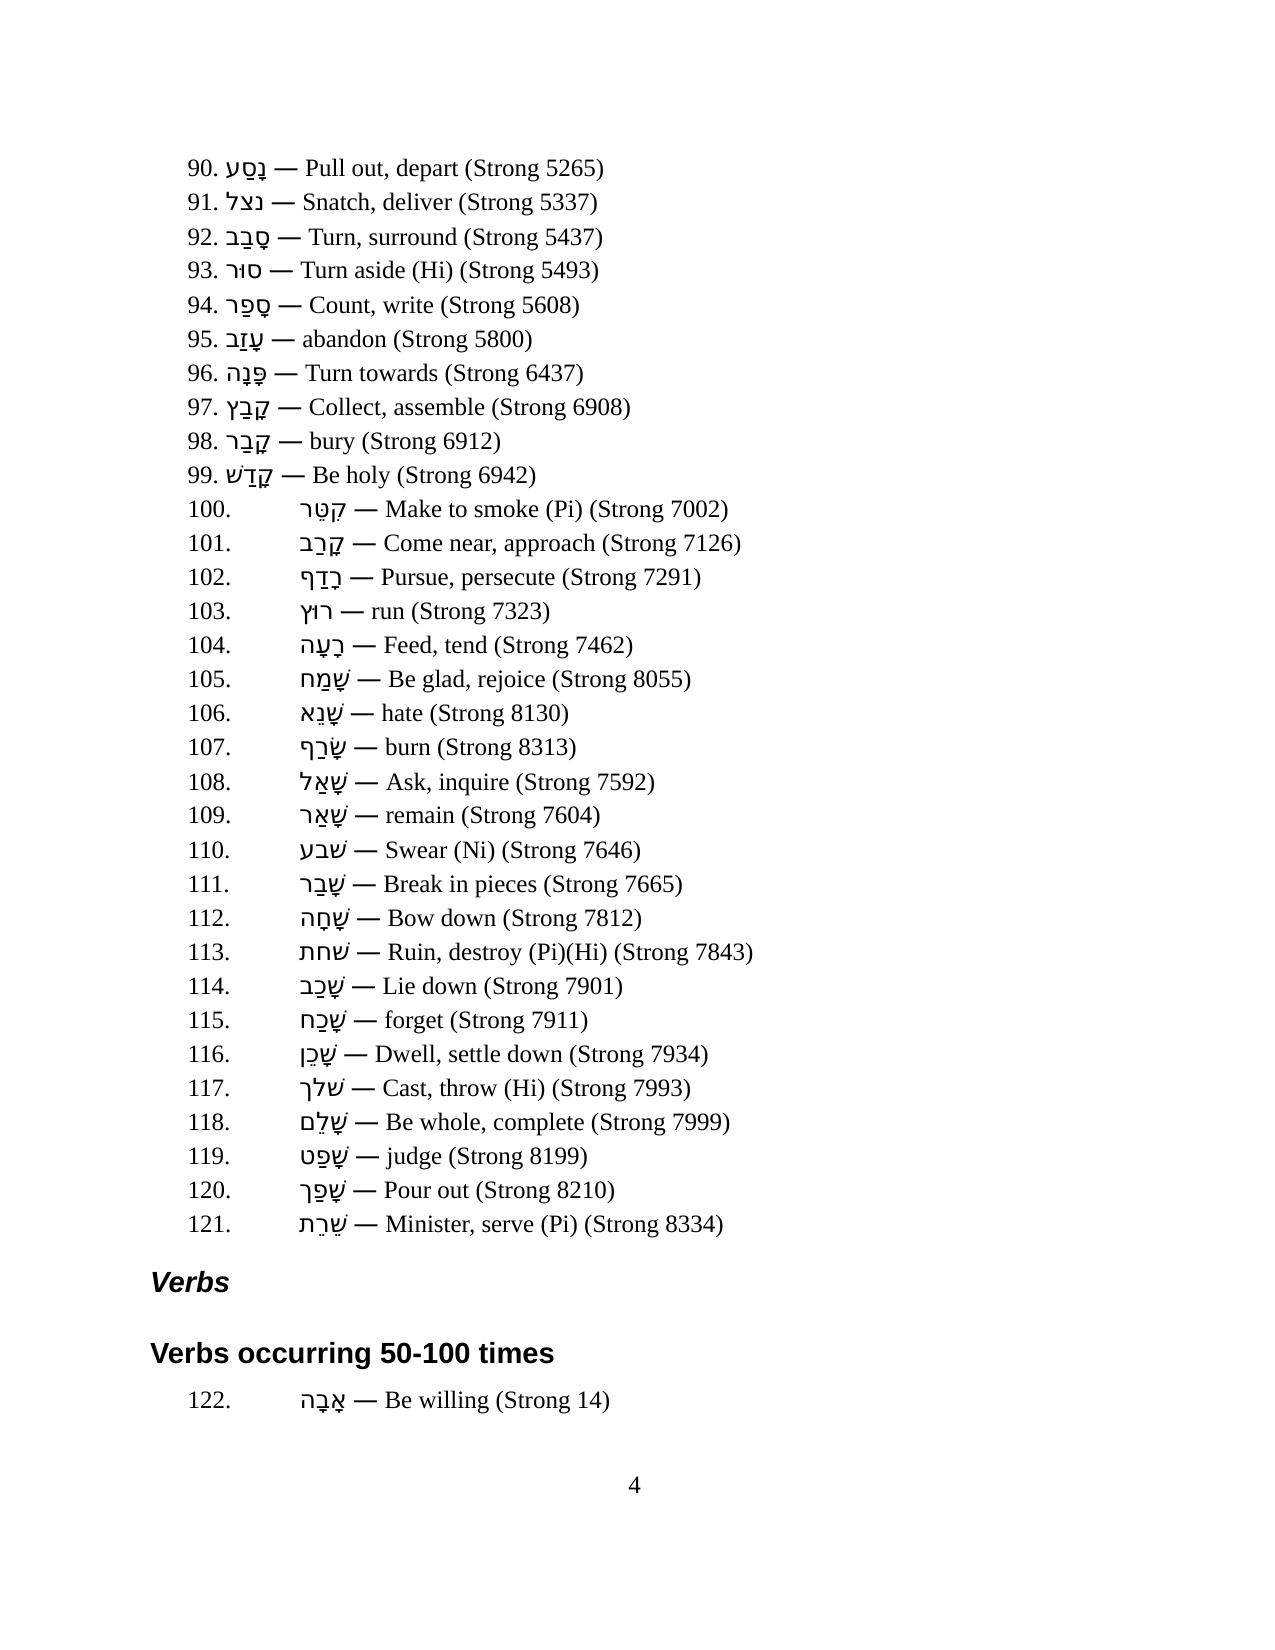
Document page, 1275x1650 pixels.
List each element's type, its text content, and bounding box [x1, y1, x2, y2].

list שָׁפַך — Pour out (Strong 8210) [187, 1172, 1125, 1206]
list שֵׁרֵת — Minister, serve (Pi) (Strong 8334) [187, 1206, 1125, 1240]
list קָדַשׁ — Be holy (Strong 6942) [187, 457, 1125, 491]
subtitle Verbs occurring 50-100 times [150, 1336, 1125, 1369]
list עָזַב — abandon (Strong 5800) [187, 320, 1125, 354]
list שָׁלֵם — Be whole, complete (Strong 7999) [187, 1104, 1125, 1138]
list אָבָה — Be willing (Strong 14) [187, 1382, 1125, 1416]
list סָפַר — Count, write (Strong 5608) [187, 286, 1125, 320]
list שָׁכַח — forget (Strong 7911) [187, 1002, 1125, 1036]
list סוּר — Turn aside (Hi) (Strong 5493) [187, 252, 1125, 286]
list שָׁנֵא — hate (Strong 8130) [187, 695, 1125, 729]
list שׁלך — Cast, throw (Hi) (Strong 7993) [187, 1070, 1125, 1104]
list שׁחת — Ruin, destroy (Pi)(Hi) (Strong 7843) [187, 933, 1125, 967]
list קִטֵּר — Make to smoke (Pi) (Strong 7002) [187, 491, 1125, 525]
list רוּץ — run (Strong 7323) [187, 593, 1125, 627]
list קָבַר — bury (Strong 6912) [187, 422, 1125, 457]
list נָסַע — Pull out, depart (Strong 5265) [187, 150, 1125, 184]
list קָרַב — Come near, approach (Strong 7126) [187, 525, 1125, 559]
list שָׁכַב — Lie down (Strong 7901) [187, 967, 1125, 1002]
list שָׁאַר — remain (Strong 7604) [187, 797, 1125, 831]
list סָבַב — Turn, surround (Strong 5437) [187, 218, 1125, 252]
list שָׁחָה — Bow down (Strong 7812) [187, 899, 1125, 933]
list שׁבע — Swear (Ni) (Strong 7646) [187, 831, 1125, 865]
list שָׁכֵן — Dwell, settle down (Strong 7934) [187, 1036, 1125, 1070]
list שָׁאַל — Ask, inquire (Strong 7592) [187, 763, 1125, 797]
list שָׁמַח — Be glad, rejoice (Strong 8055) [187, 661, 1125, 695]
list קָבַץ — Collect, assemble (Strong 6908) [187, 388, 1125, 422]
list רָדַף — Pursue, persecute (Strong 7291) [187, 559, 1125, 593]
list שָׂרַף — burn (Strong 8313) [187, 729, 1125, 763]
list רָעָה — Feed, tend (Strong 7462) [187, 627, 1125, 661]
list פָּנָה — Turn towards (Strong 6437) [187, 354, 1125, 388]
list נצל — Snatch, deliver (Strong 5337) [187, 184, 1125, 218]
list שָׁפַט — judge (Strong 8199) [187, 1138, 1125, 1172]
subtitle Verbs [150, 1265, 1125, 1298]
list שָׁבַר — Break in pieces (Strong 7665) [187, 865, 1125, 899]
